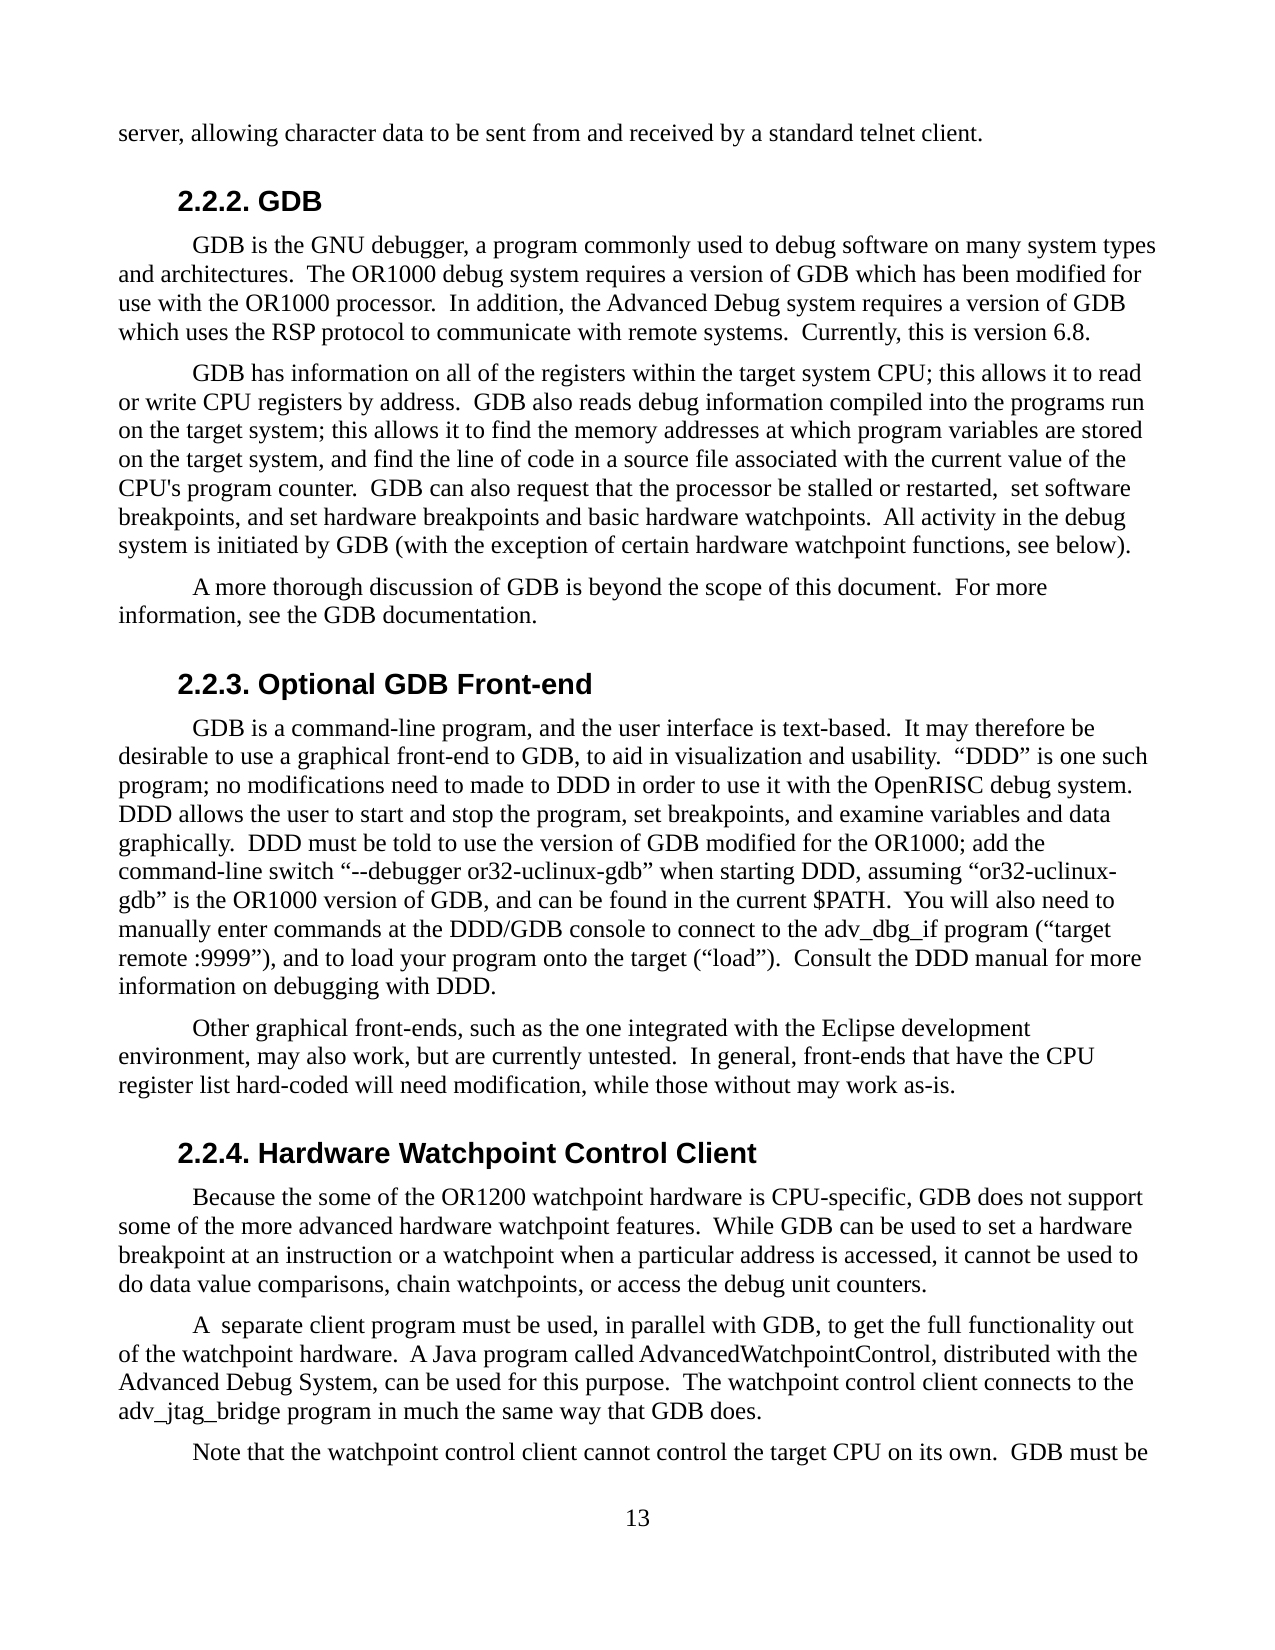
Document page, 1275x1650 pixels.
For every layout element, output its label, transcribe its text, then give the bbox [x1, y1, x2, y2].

subtitle Optional GDB Front-end [177, 667, 1157, 700]
text GDB has information on all of the registers within the target system CPU; this allows it to read or write CPU registers by address. GDB also reads debug information compiled into the programs run on the target system; this allows it to find the memory addresses at which program variables are stored on the target system, and find the line of code in a source file associated with the current value of the CPU's program counter. GDB can also request that the processor be stalled or restarted, set software breakpoints, and set hardware breakpoints and basic hardware watchpoints. All activity in the debug system is initiated by GDB (with the exception of certain hardware watchpoint functions, see below). [118, 358, 1157, 559]
text A separate client program must be used, in parallel with GDB, to get the full functionality out of the watchpoint hardware. A Java program called AdvancedWatchpointControl, distributed with the Advanced Debug System, can be used for this purpose. The watchpoint control client connects to the adv_jtag_bridge program in much the same way that GDB does. [118, 1310, 1157, 1425]
text GDB is the GNU debugger, a program commonly used to debug software on many system types and architectures. The OR1000 debug system requires a version of GDB which has been modified for use with the OR1000 processor. In addition, the Advanced Debug system requires a version of GDB which uses the RSP protocol to communicate with remote systems. Currently, this is version 6.8. [118, 230, 1157, 345]
text Other graphical front-ends, such as the one integrated with the Eclipse development environment, may also work, but are currently untested. In general, front-ends that have the CPU register list hard-coded will need modification, while those without may work as-is. [118, 1013, 1157, 1099]
text Note that the watchpoint control client cannot control the target CPU on its own. GDB must be [118, 1437, 1157, 1466]
text GDB is a command-line program, and the user interface is text-based. It may therefore be desirable to use a graphical front-end to GDB, to aid in visualization and usability. “DDD” is one such program; no modifications need to made to DDD in order to use it with the OpenRISC debug system. DDD allows the user to start and stop the program, set breakpoints, and examine variables and data graphically. DDD must be told to use the version of GDB modified for the OR1000; add the command-line switch “--debugger or32-uclinux-gdb” when starting DDD, assuming “or32-uclinux-gdb” is the OR1000 version of GDB, and can be found in the current $PATH. You will also need to manually enter commands at the DDD/GDB console to connect to the adv_dbg_if program (“target remote :9999”), and to load your program onto the target (“load”). Consult the DDD manual for more information on debugging with DDD. [118, 713, 1157, 1000]
text A more thorough discussion of GDB is beyond the scope of this document. For more information, see the GDB documentation. [118, 572, 1157, 629]
text server, allowing character data to be sent from and received by a standard telnet client. [118, 118, 1157, 147]
subtitle GDB [177, 184, 1157, 218]
subtitle Hardware Watchpoint Control Client [177, 1136, 1157, 1170]
text Because the some of the OR1200 watchpoint hardware is CPU-specific, GDB does not support some of the more advanced hardware watchpoint features. While GDB can be used to set a hardware breakpoint at an instruction or a watchpoint when a particular address is accessed, it cannot be used to do data value comparisons, chain watchpoints, or access the debug unit counters. [118, 1182, 1157, 1297]
